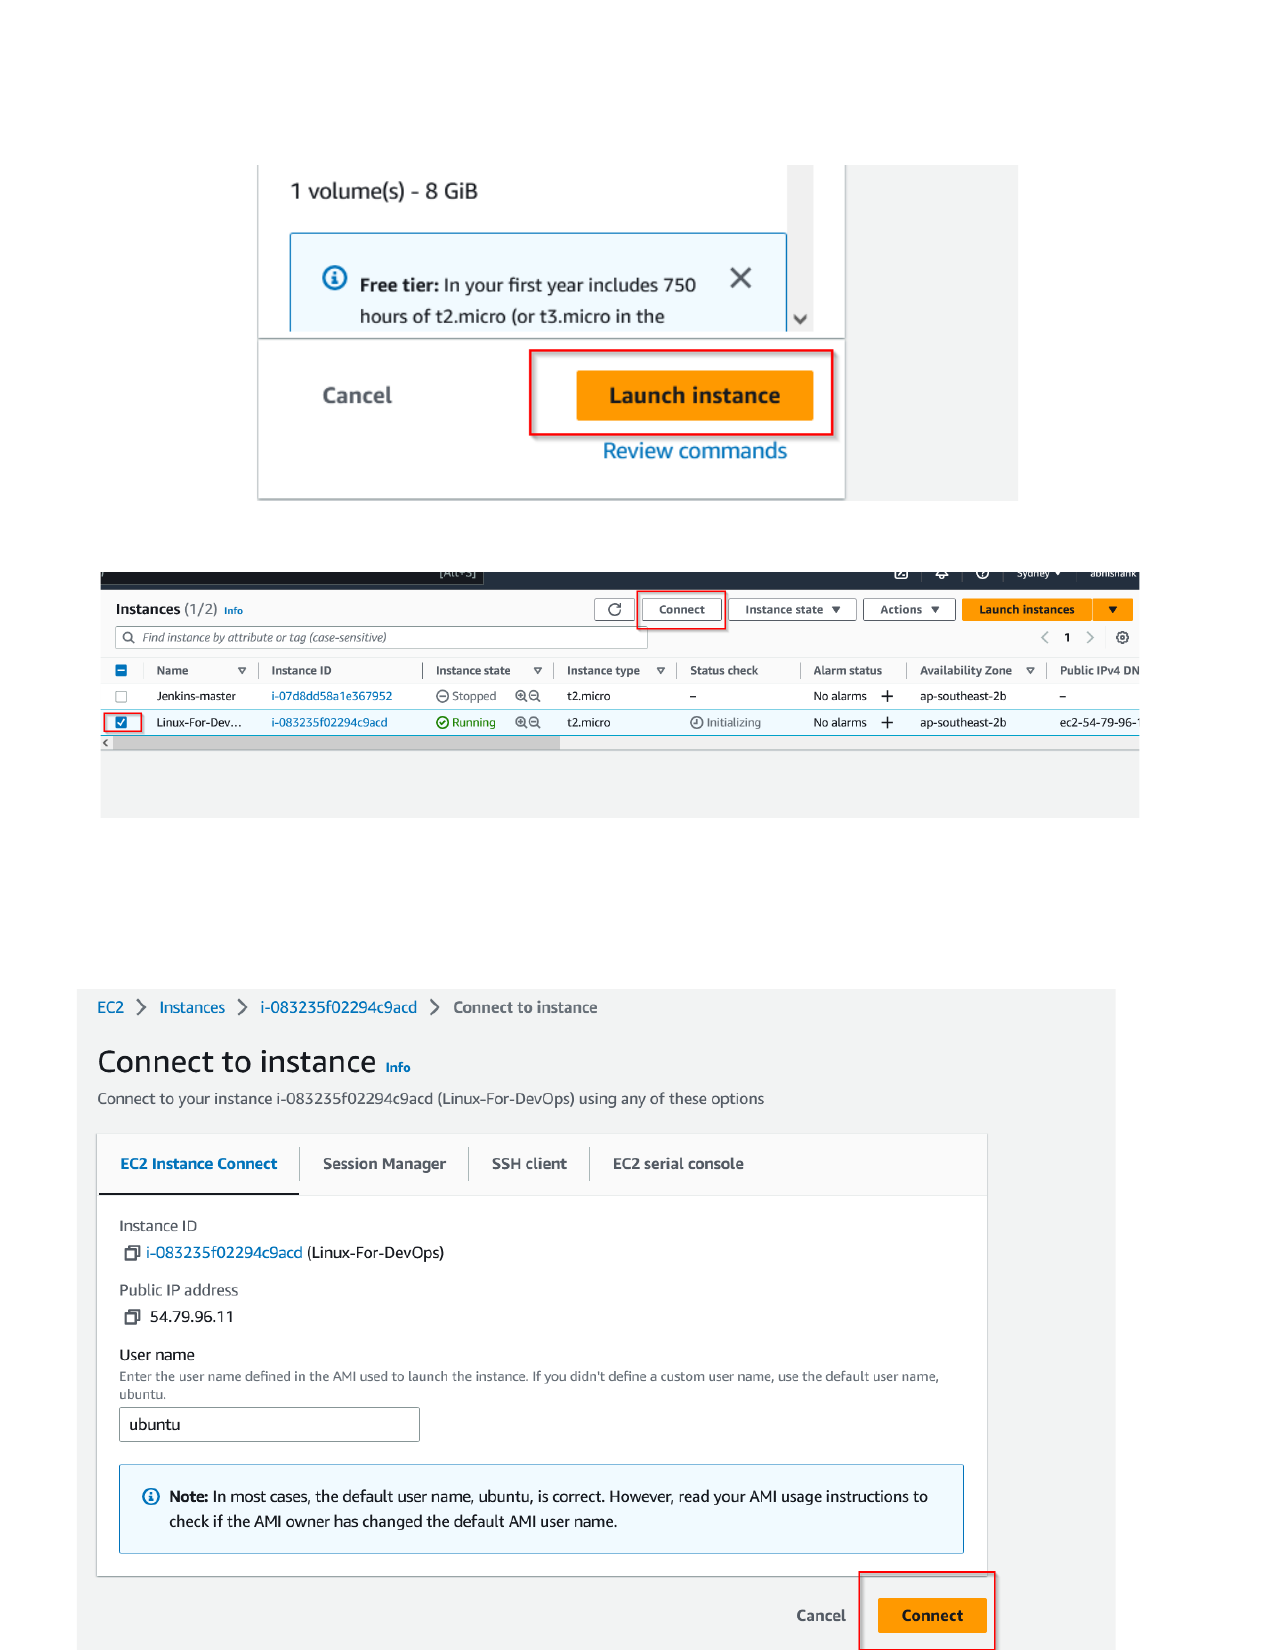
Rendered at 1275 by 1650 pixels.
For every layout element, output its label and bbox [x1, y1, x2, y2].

picture [76, 989, 1116, 1650]
picture [256, 165, 1019, 501]
picture [100, 572, 1140, 818]
